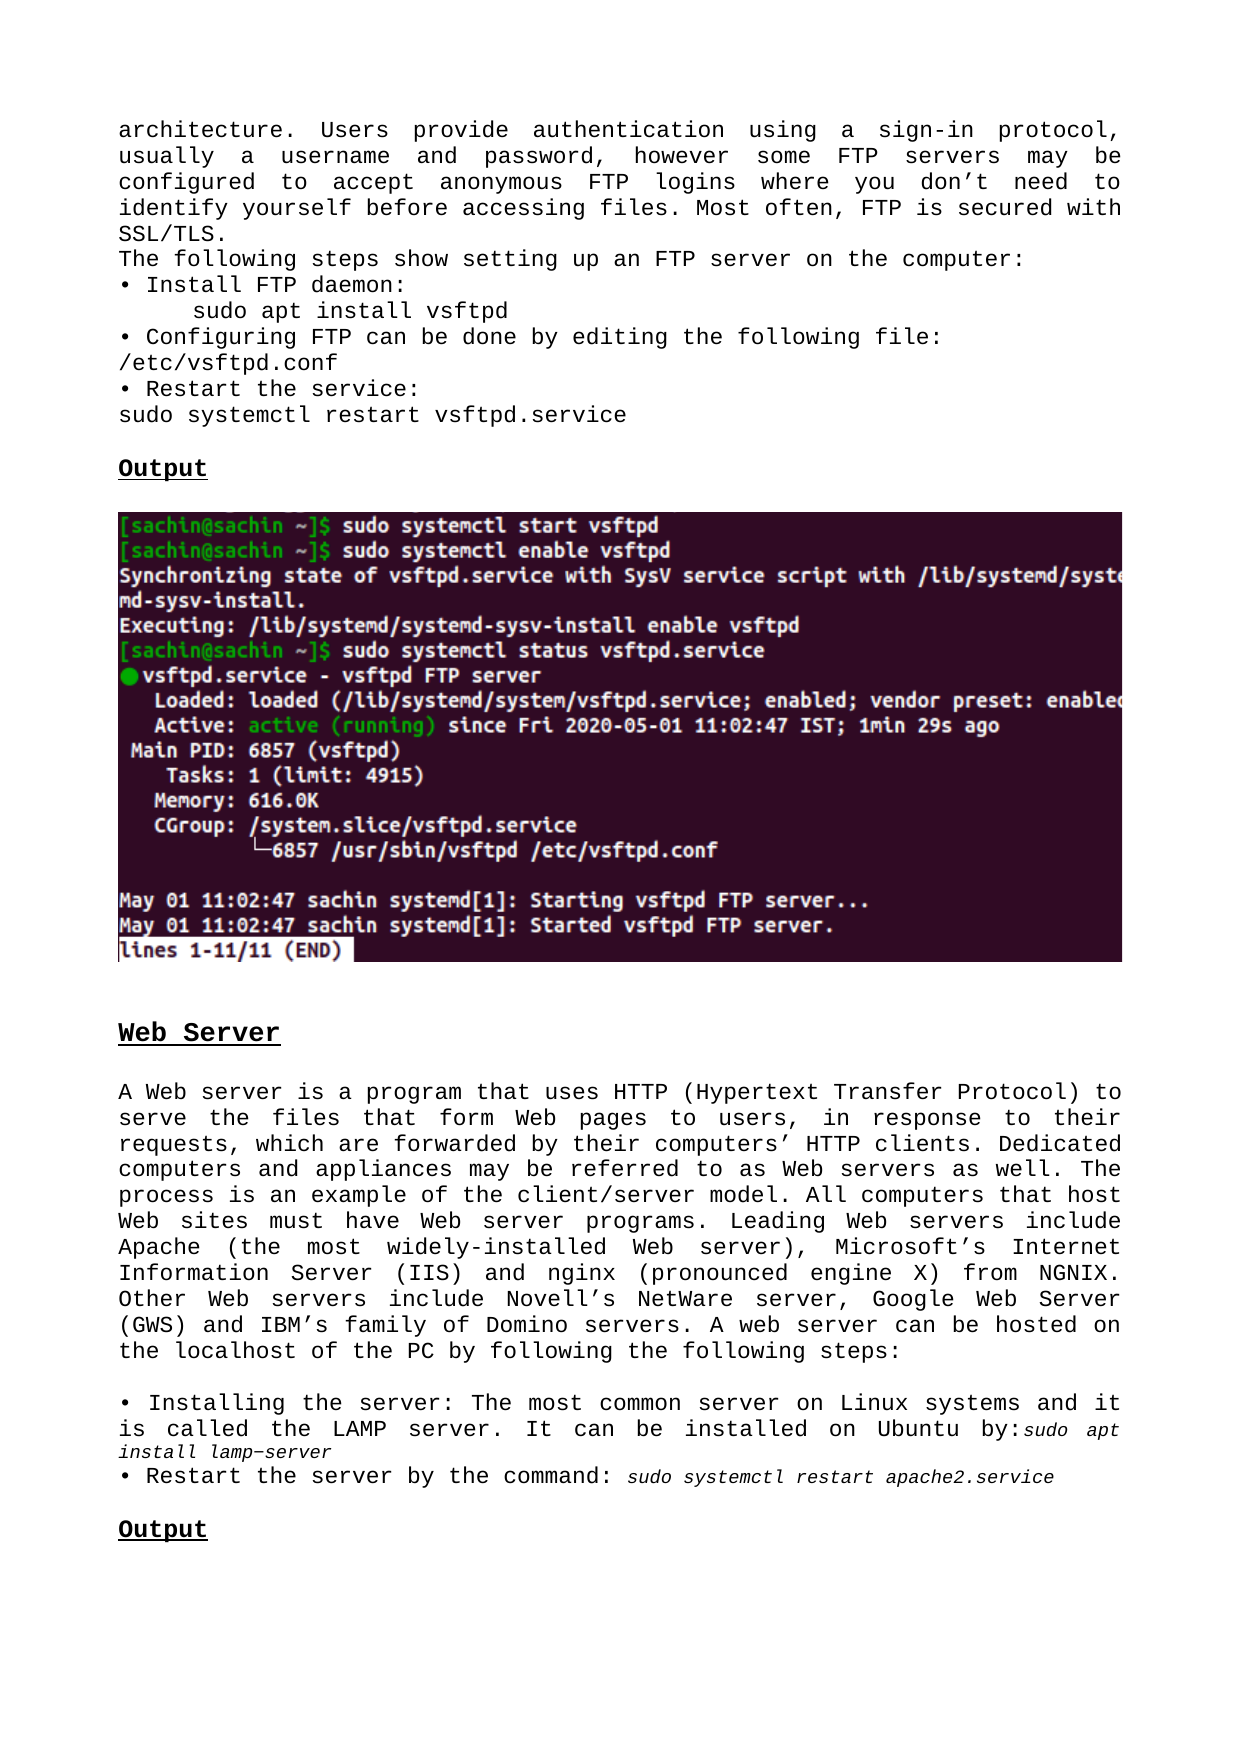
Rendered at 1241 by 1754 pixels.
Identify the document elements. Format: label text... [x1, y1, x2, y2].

text • Install FTP daemon: [118, 274, 1122, 300]
text • Installing the server: The most common server on Linux systems and it is called the LAMP server. It can be installed on Ubuntu by:sudo apt install lamp−server [118, 1391, 1122, 1464]
text • Restart the service: [118, 377, 1122, 403]
text • Configuring FTP can be done by editing the following file: [118, 326, 1122, 352]
picture [118, 512, 1123, 962]
text sudo apt install vsftpd [118, 300, 1122, 326]
text Web Server [118, 1018, 1122, 1049]
text sudo systemctl restart vsftpd.service [118, 403, 1122, 429]
text /etc/vsftpd.conf [118, 352, 1122, 377]
text architecture. Users provide authentication using a sign-in protocol, usually a username and password, however some FTP servers may be configured to accept anonymous FTP logins where you don’t need to identify yourself before accessing files. Most often, FTP is secured with SSL/TLS. [118, 118, 1122, 248]
text The following steps show setting up an FTP server on the computer: [118, 248, 1122, 274]
text Output [118, 1516, 1122, 1544]
text • Restart the server by the command: sudo systemctl restart apache2.service [118, 1464, 1122, 1490]
text Output [118, 455, 1122, 484]
text A Web server is a program that uses HTTP (Hypertext Transfer Protocol) to serve the files that form Web pages to users, in response to their requests, which are forwarded by their computers’ HTTP clients. Dedicated computers and appliances may be referred to as Web servers as well. The process is an example of the client/server model. All computers that host Web sites must have Web server programs. Leading Web servers include Apache (the most widely-installed Web server), Microsoft’s Internet Information Server (IIS) and nginx (pronounced engine X) from NGNIX. Other Web servers include Novell’s NetWare server, Google Web Server (GWS) and IBM’s family of Domino servers. A web server can be hosted on the localhost of the PC by following the following steps: [118, 1080, 1122, 1365]
